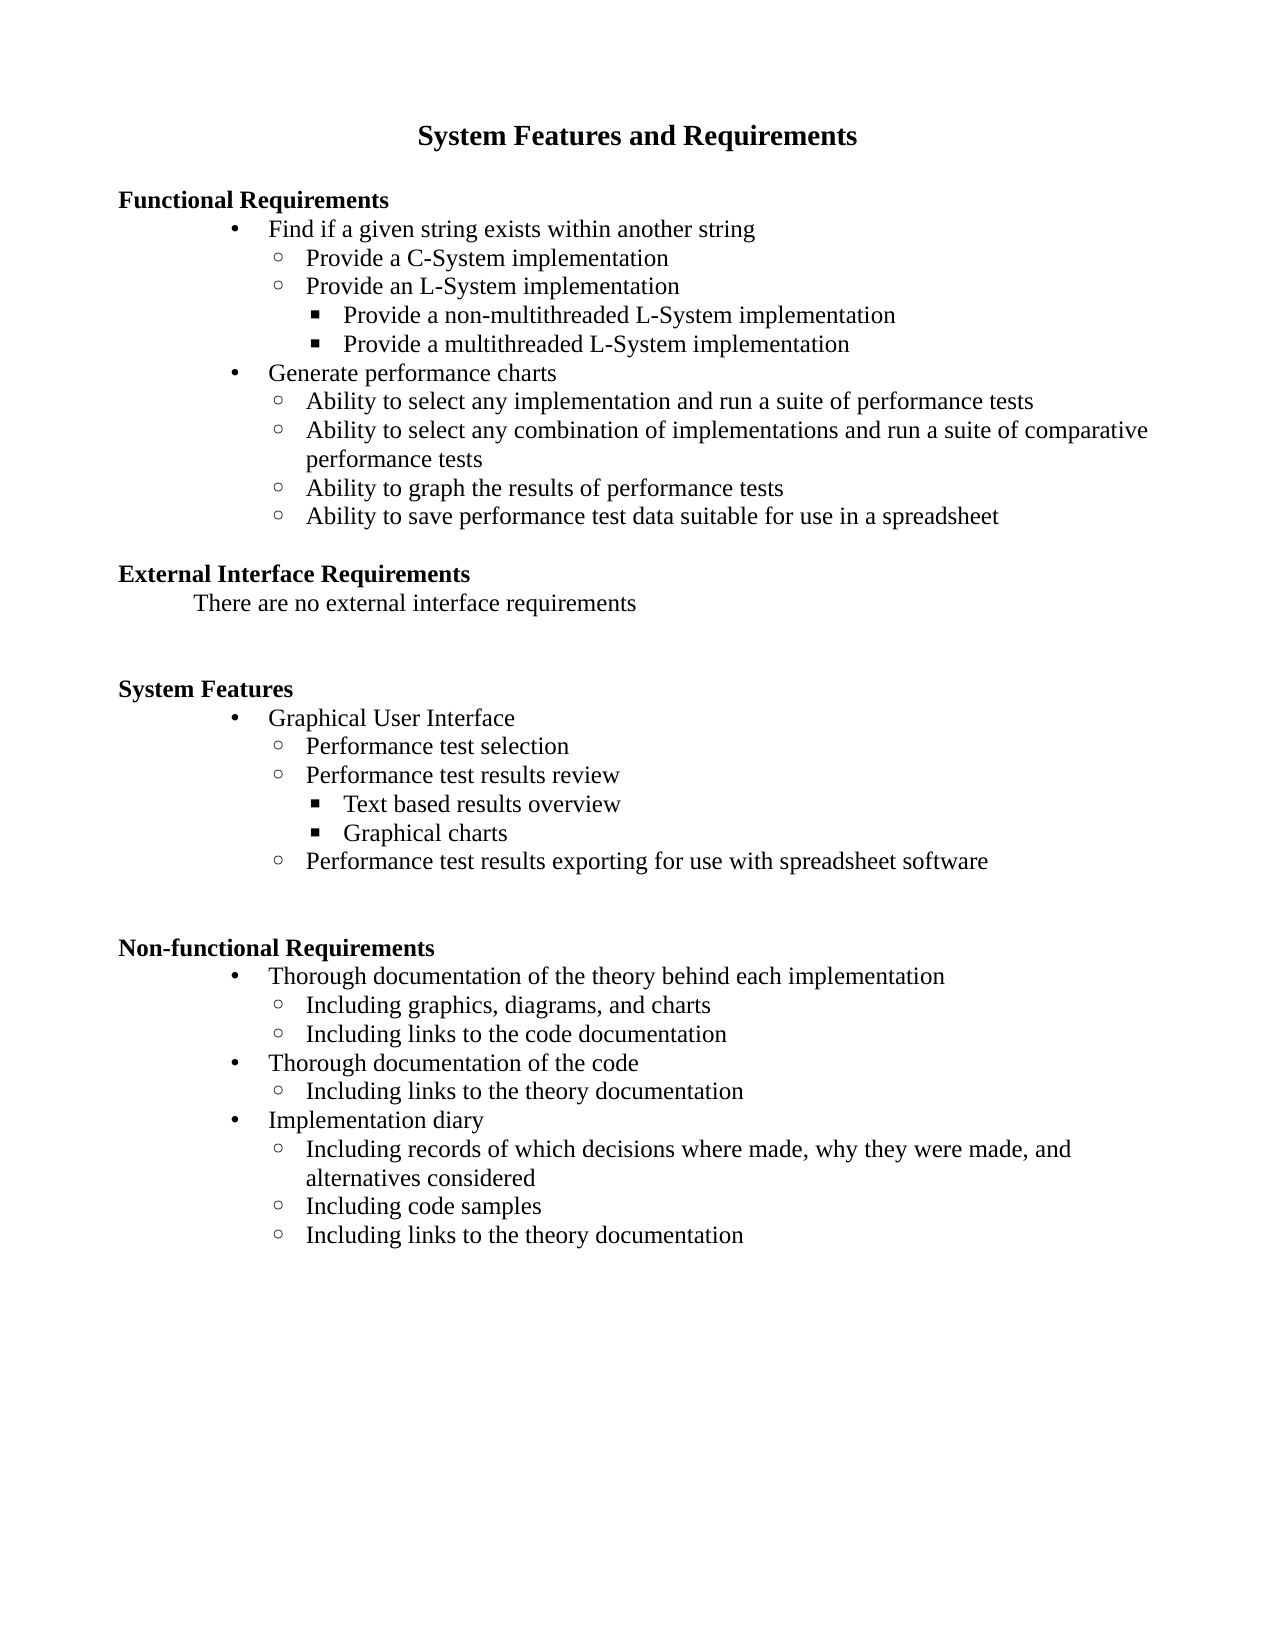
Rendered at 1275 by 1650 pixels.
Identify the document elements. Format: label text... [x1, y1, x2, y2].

list Text based results overview [306, 789, 1157, 818]
text System Features and Requirements [118, 118, 1157, 152]
list Thorough documentation of the theory behind each implementation [231, 961, 1157, 990]
list Including links to the theory documentation [268, 1220, 1157, 1249]
list Implementation diary [231, 1105, 1157, 1134]
text Non-functional Requirements [118, 933, 1157, 961]
list Including graphics, diagrams, and charts [268, 990, 1157, 1019]
list Provide a C-System implementation [268, 243, 1157, 271]
list Provide a multithreaded L-System implementation [306, 329, 1157, 358]
text External Interface Requirements [118, 559, 1157, 588]
list Provide a non-multithreaded L-System implementation [306, 300, 1157, 329]
list Provide an L-System implementation [268, 271, 1157, 300]
list Thorough documentation of the code [231, 1048, 1157, 1076]
list Find if a given string exists within another string [231, 214, 1157, 243]
list Graphical User Interface [231, 703, 1157, 731]
list Performance test results review [268, 760, 1157, 789]
list Ability to graph the results of performance tests [268, 473, 1157, 501]
list Including code samples [268, 1191, 1157, 1220]
text There are no external interface requirements [193, 588, 1157, 616]
list Ability to select any combination of implementations and run a suite of comparative performance tests [268, 415, 1157, 473]
list Generate performance charts [231, 358, 1157, 386]
text Functional Requirements [118, 185, 1157, 214]
list Performance test results exporting for use with spreadsheet software [268, 846, 1157, 875]
list Ability to select any implementation and run a suite of performance tests [268, 386, 1157, 415]
list Performance test selection [268, 731, 1157, 760]
list Graphical charts [306, 818, 1157, 846]
list Including links to the code documentation [268, 1019, 1157, 1048]
list Including records of which decisions where made, why they were made, and alternatives considered [268, 1134, 1157, 1191]
list Ability to save performance test data suitable for use in a spreadsheet [268, 501, 1157, 530]
list Including links to the theory documentation [268, 1076, 1157, 1105]
text System Features [118, 674, 1157, 703]
